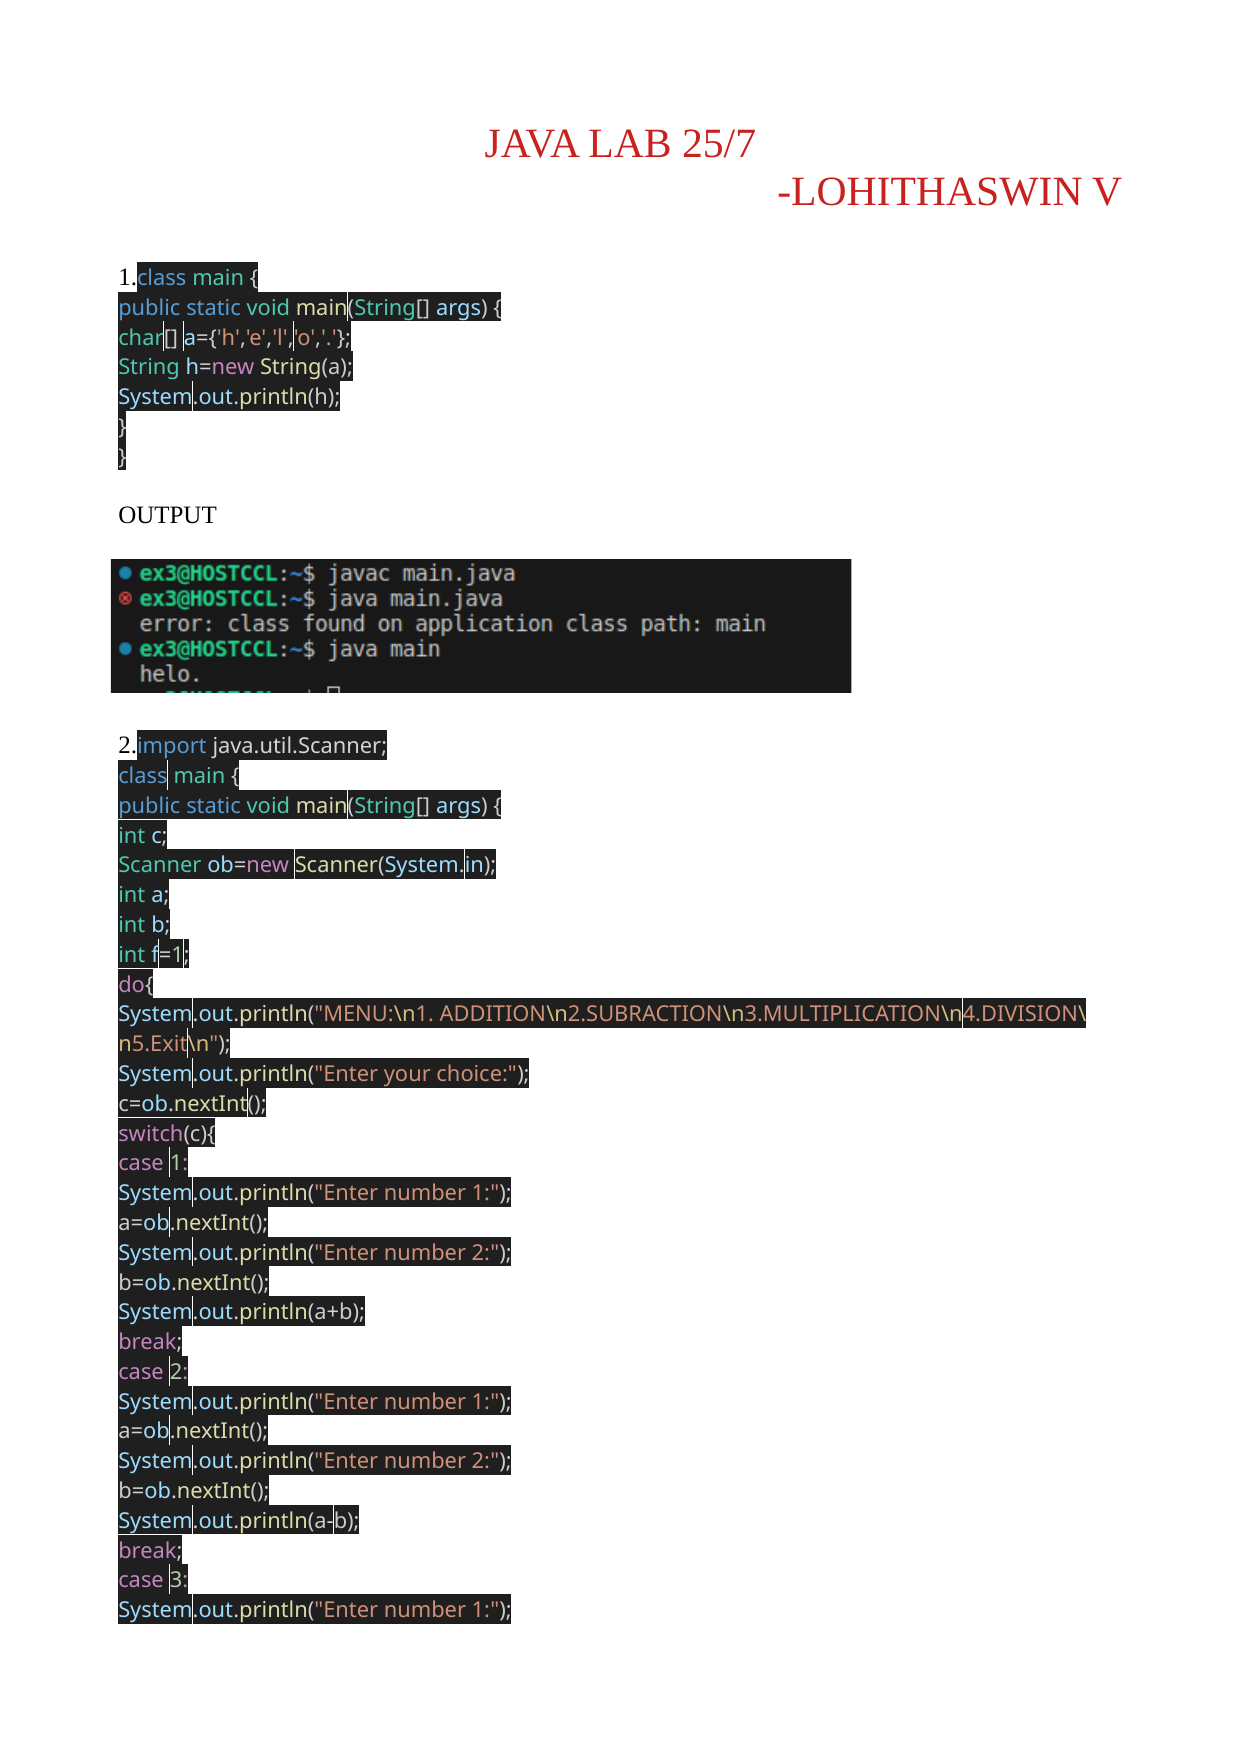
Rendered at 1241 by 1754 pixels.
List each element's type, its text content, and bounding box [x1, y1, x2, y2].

text System.out.println("Enter number 1:"); [118, 1386, 1122, 1415]
text case 1: [118, 1147, 1122, 1177]
text switch(c){ [118, 1117, 1122, 1147]
picture [110, 559, 852, 693]
text System.out.println("Enter number 1:"); [118, 1594, 1122, 1624]
text System.out.println(a+b); [118, 1296, 1122, 1326]
text int c; [118, 819, 1122, 849]
text class main { [118, 760, 1122, 790]
text a=ob.nextInt(); [118, 1207, 1122, 1237]
text } [118, 411, 1122, 441]
text Scanner ob=new Scanner(System.in); [118, 849, 1122, 879]
text System.out.println("MENU:\n1. ADDITION\n2.SUBRACTION\n3.MULTIPLICATION\n4.DIVISION\n5.Exit\n"); [118, 998, 1122, 1058]
text System.out.println("Enter number 2:"); [118, 1237, 1122, 1266]
text break; [118, 1326, 1122, 1356]
text System.out.println(h); [118, 381, 1122, 411]
text a=ob.nextInt(); [118, 1415, 1122, 1445]
text b=ob.nextInt(); [118, 1475, 1122, 1505]
text int b; [118, 909, 1122, 939]
text 1.class main { [118, 262, 1122, 292]
text do{ [118, 968, 1122, 998]
text System.out.println("Enter number 1:"); [118, 1177, 1122, 1207]
text int f=1; [118, 939, 1122, 968]
text OUTPUT [118, 500, 1122, 529]
text System.out.println("Enter your choice:"); [118, 1058, 1122, 1088]
text break; [118, 1534, 1122, 1564]
text public static void main(String[] args) { [118, 292, 1122, 321]
text case 2: [118, 1356, 1122, 1386]
text -LOHITHASWIN V [118, 166, 1122, 214]
text } [118, 441, 1122, 470]
text c=ob.nextInt(); [118, 1088, 1122, 1117]
text System.out.println(a-b); [118, 1505, 1122, 1534]
text case 3: [118, 1564, 1122, 1594]
text System.out.println("Enter number 2:"); [118, 1445, 1122, 1475]
text int a; [118, 879, 1122, 909]
text 2.import java.util.Scanner; [118, 730, 1122, 760]
text JAVA LAB 25/7 [118, 118, 1122, 166]
text public static void main(String[] args) { [118, 790, 1122, 819]
text b=ob.nextInt(); [118, 1266, 1122, 1296]
text char[] a={'h','e','l','o','.'}; [118, 321, 1122, 351]
text String h=new String(a); [118, 351, 1122, 381]
